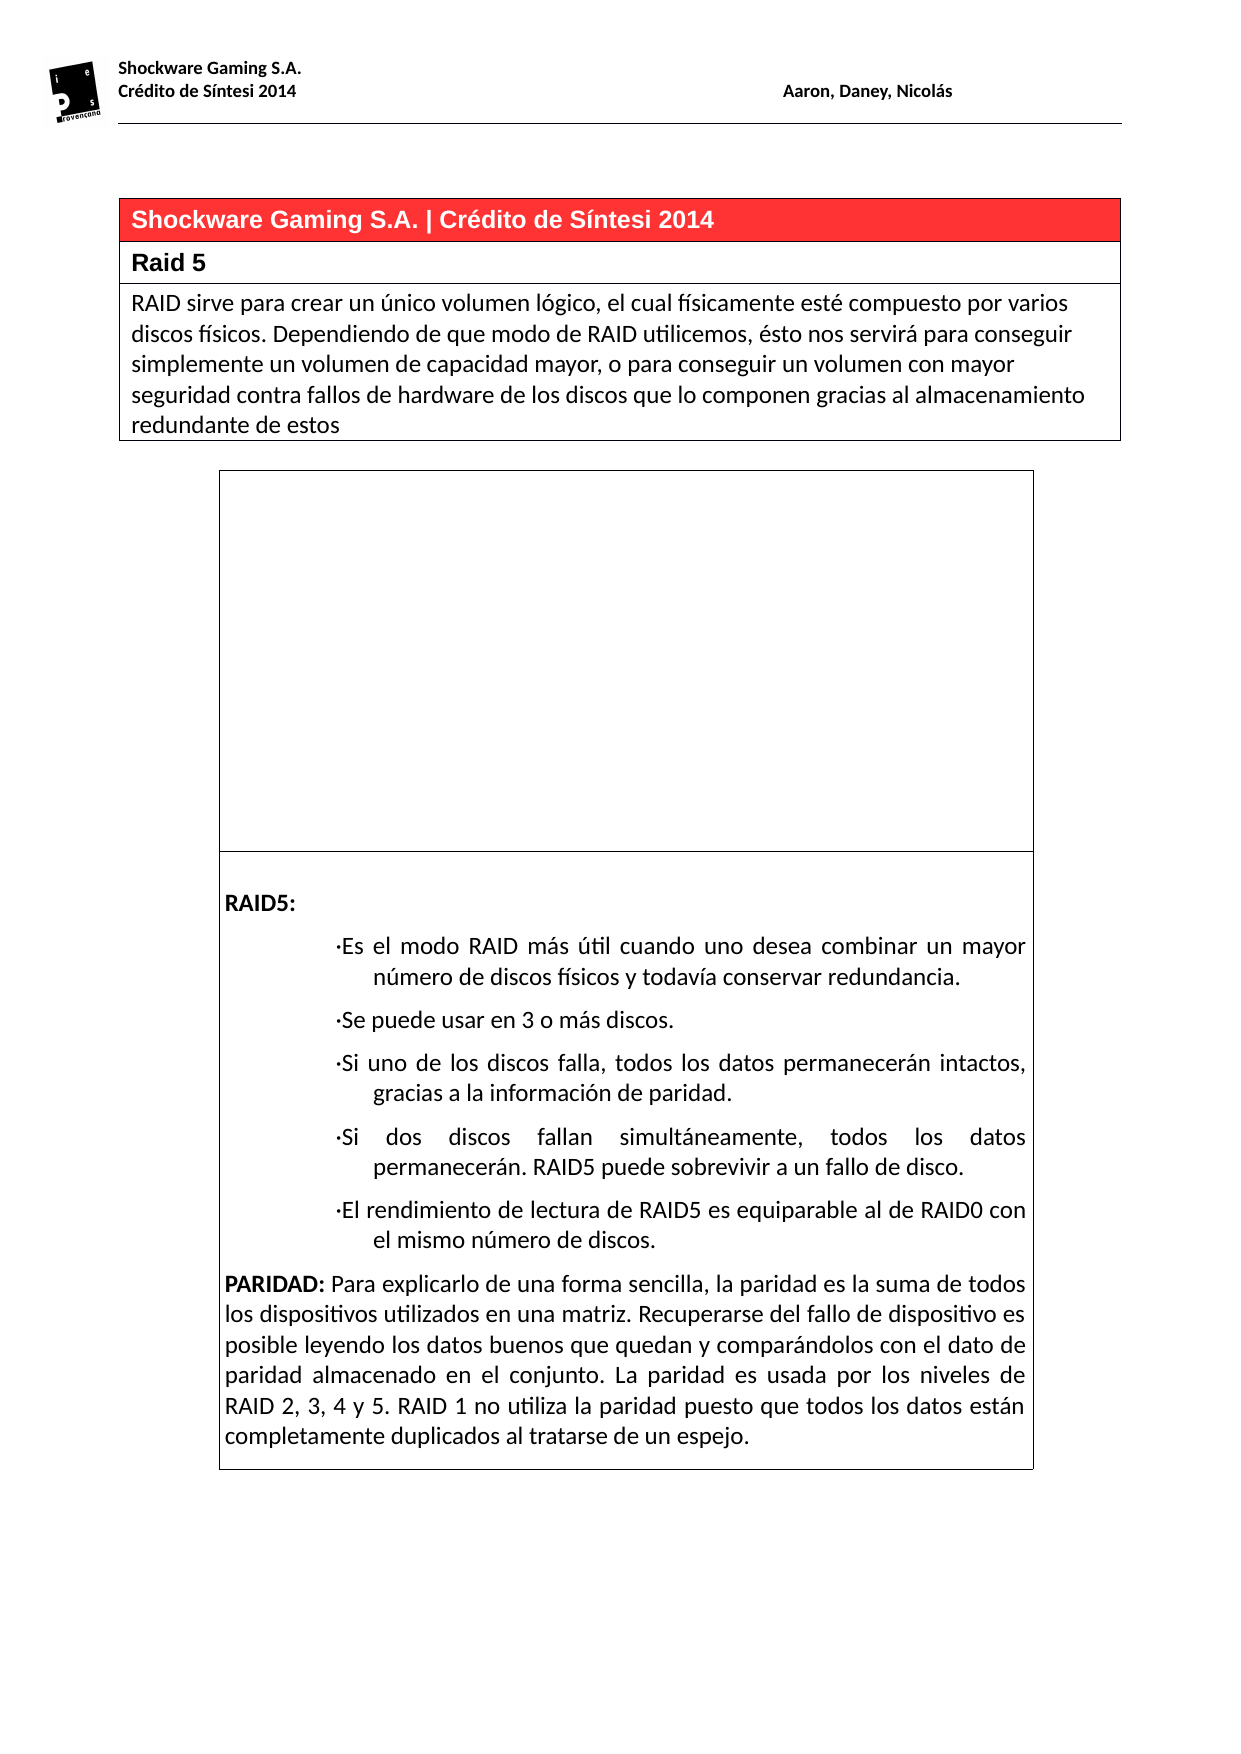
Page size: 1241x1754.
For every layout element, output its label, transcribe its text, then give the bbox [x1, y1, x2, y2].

table_cell Raid 5 [120, 242, 1120, 283]
table_header Shockware Gaming S.A. | Crédito de Síntesi 2014 [120, 199, 1120, 241]
table_cell RAID sirve para crear un único volumen lógico, el cual físicamente esté compuesto por varios discos físicos. Dependiendo de que modo de RAID utilicemos, ésto nos servirá para conseguir simplemente un volumen de capacidad mayor, o para conseguir un volumen con mayor seguridad contra fallos de hardware de los discos que lo componen gracias al almacenamiento redundante de estos [120, 284, 1120, 440]
table_header [220, 471, 1033, 851]
picture [43, 54, 110, 128]
table_cell RAID5: ·Es el modo RAID más útil cuando uno desea combinar un mayor número de discos físicos y todavía conservar redundancia. ·Se puede usar en 3 o más discos. ·Si uno de los discos falla, todos los datos permanecerán intactos, gracias a la información de paridad. ·Si dos discos fallan simultáneamente, todos los datos permanecerán. RAID5 puede sobrevivir a un fallo de disco. ·El rendimiento de lectura de RAID5 es equiparable al de RAID0 con el mismo número de discos. PARIDAD: Para explicarlo de una forma sencilla, la paridad es la suma de todos los dispositivos utilizados en una matriz. Recuperarse del fallo de dispositivo es posible leyendo los datos buenos que quedan y comparándolos con el dato de paridad almacenado en el conjunto. La paridad es usada por los niveles de RAID 2, 3, 4 y 5. RAID 1 no utiliza la paridad puesto que todos los datos están completamente duplicados al tratarse de un espejo. [220, 852, 1033, 1469]
